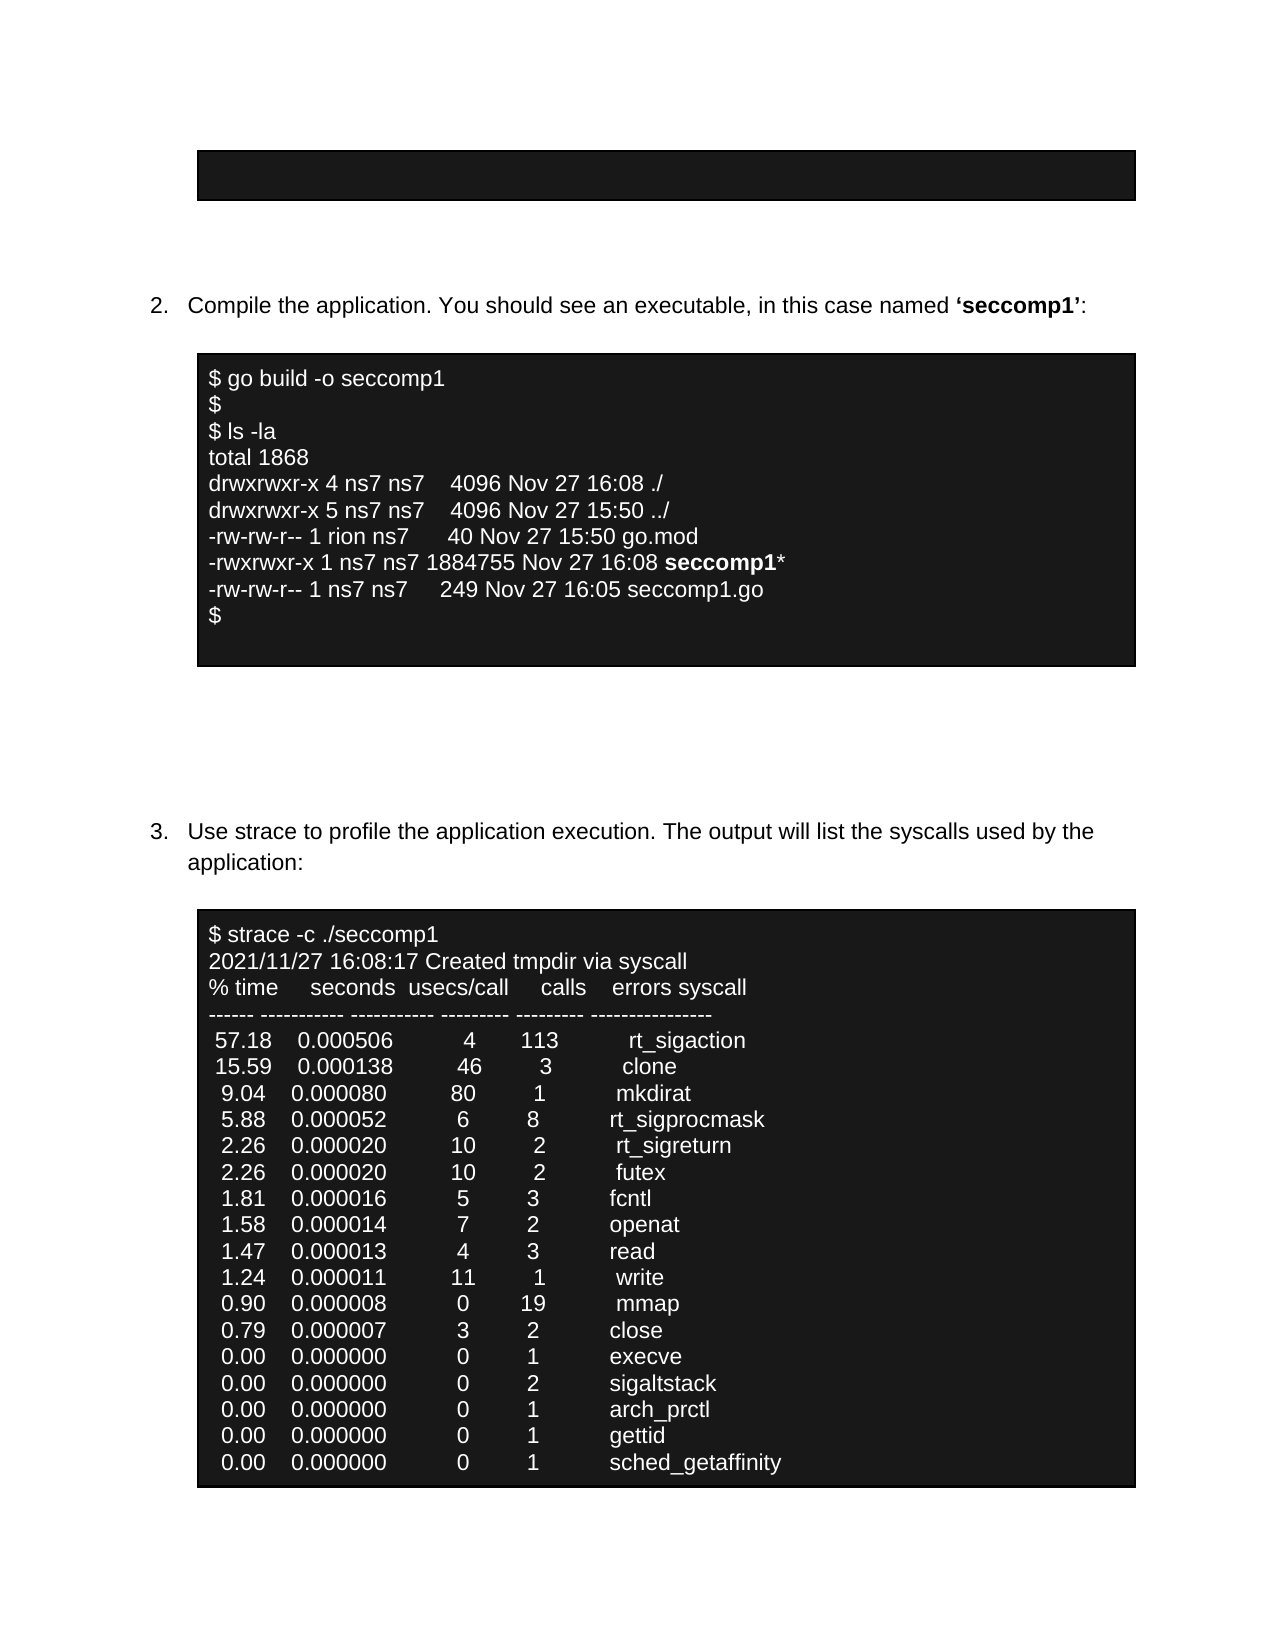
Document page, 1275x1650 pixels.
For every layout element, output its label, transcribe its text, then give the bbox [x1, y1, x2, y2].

table_header $ go build -o seccomp1 $ $ ls -la total 1868 drwxrwxr-x 4 ns7 ns7 4096 Nov 27 16:08 ./ drwxrwxr-x 5 ns7 ns7 4096 Nov 27 15:50 ../ -rw-rw-r-- 1 rion ns7 40 Nov 27 15:50 go.mod -rwxrwxr-x 1 ns7 ns7 1884755 Nov 27 16:08 seccomp1* -rw-rw-r-- 1 ns7 ns7 249 Nov 27 16:05 seccomp1.go $ [199, 355, 1134, 665]
table_header [199, 152, 1134, 199]
list Use strace to profile the application execution. The output will list the syscalls used by the application: [150, 818, 1125, 905]
list Compile the application. You should see an executable, in this case named ‘seccomp1’: [150, 292, 1125, 348]
table_header $ strace -c ./seccomp1 2021/11/27 16:08:17 Created tmpdir via syscall % time seconds usecs/call calls errors syscall ------ ----------- ----------- --------- --------- ---------------- 57.18 0.000506 4 113 rt_sigaction 15.59 0.000138 46 3 clone 9.04 0.000080 80 1 mkdirat 5.88 0.000052 6 8 rt_sigprocmask 2.26 0.000020 10 2 rt_sigreturn 2.26 0.000020 10 2 futex 1.81 0.000016 5 3 fcntl 1.58 0.000014 7 2 openat 1.47 0.000013 4 3 read 1.24 0.000011 11 1 write 0.90 0.000008 0 19 mmap 0.79 0.000007 3 2 close 0.00 0.000000 0 1 execve 0.00 0.000000 0 2 sigaltstack 0.00 0.000000 0 1 arch_prctl 0.00 0.000000 0 1 gettid 0.00 0.000000 0 1 sched_getaffinity [199, 911, 1134, 1485]
